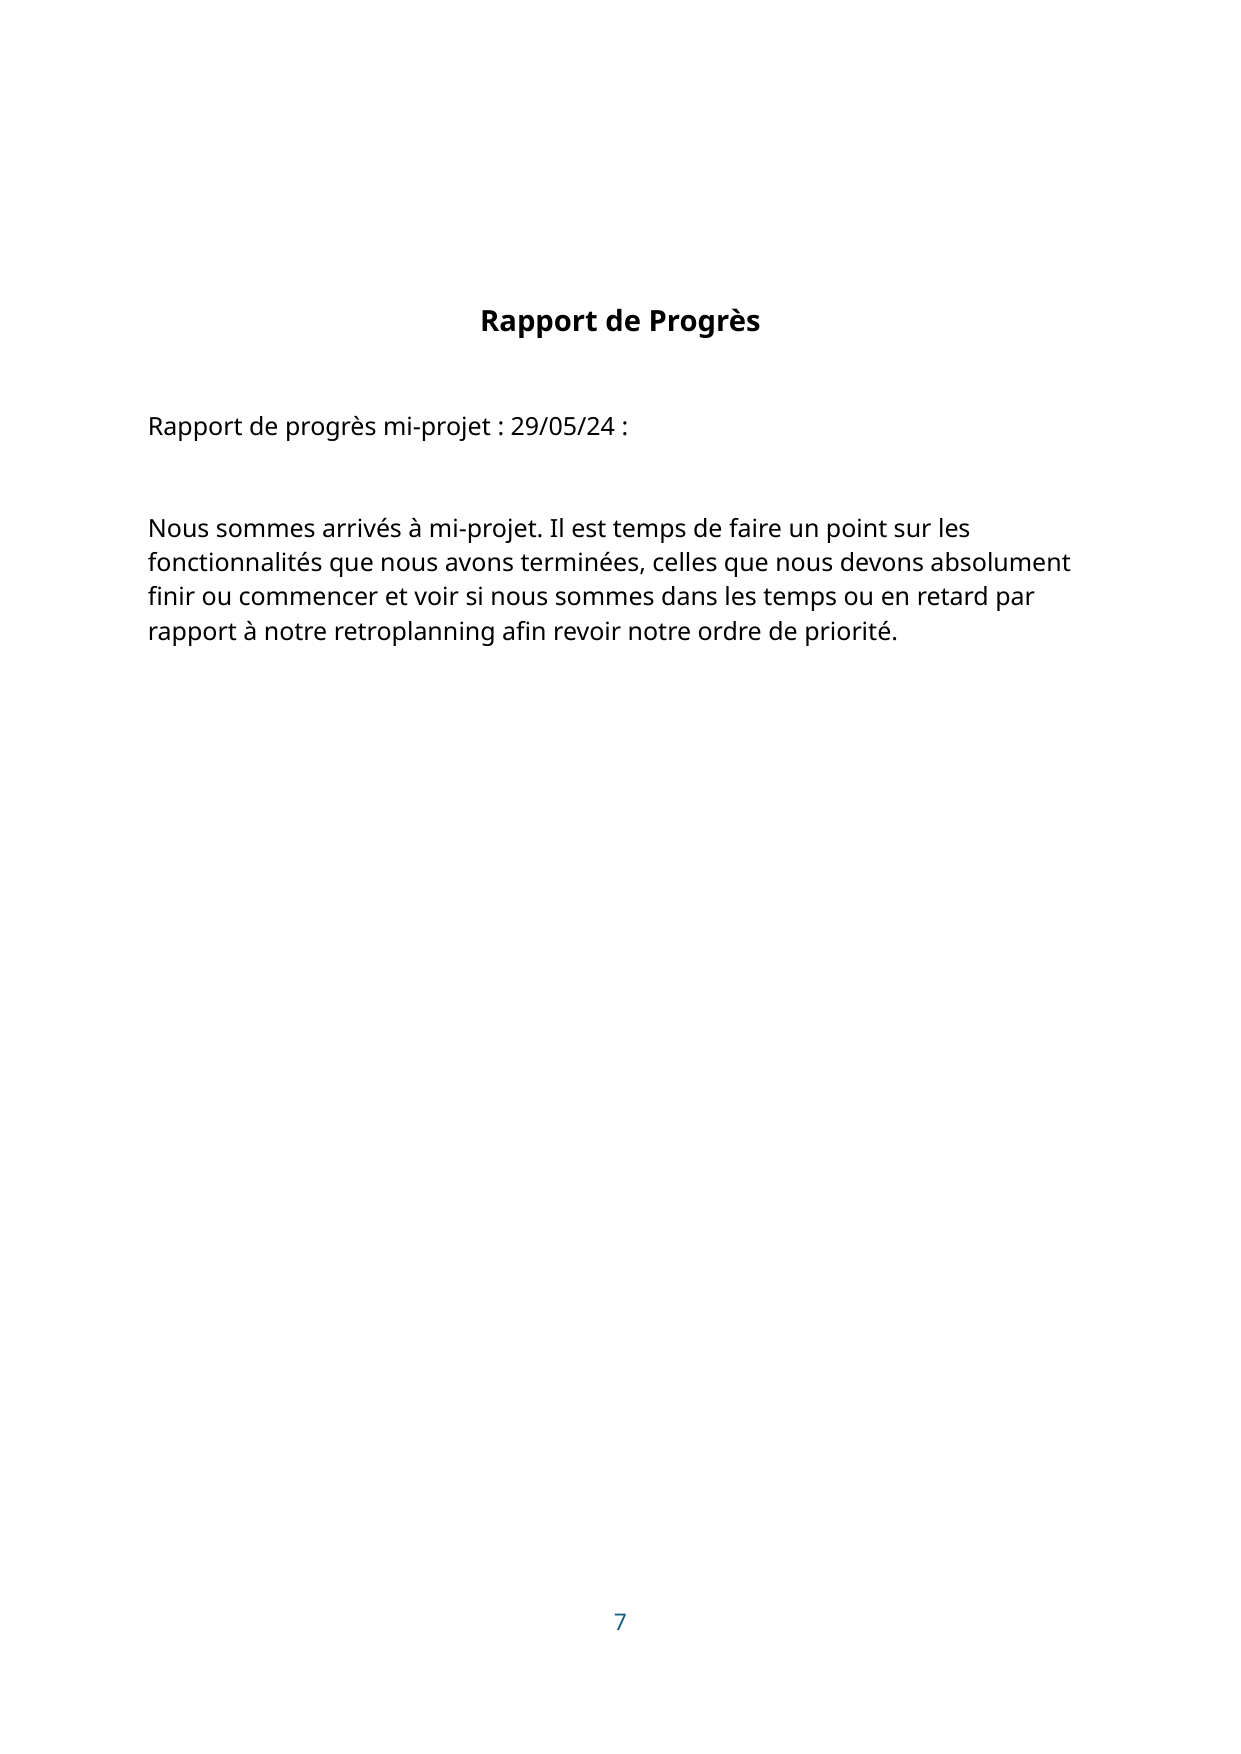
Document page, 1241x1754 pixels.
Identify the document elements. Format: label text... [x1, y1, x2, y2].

text Rapport de progrès mi-projet : 29/05/24 : [148, 408, 1093, 442]
text Rapport de Progrès [148, 300, 1093, 340]
text Nous sommes arrivés à mi-projet. Il est temps de faire un point sur les fonctionnalités que nous avons terminées, celles que nous devons absolument finir ou commencer et voir si nous sommes dans les temps ou en retard par rapport à notre retroplanning afin revoir notre ordre de priorité. [148, 510, 1093, 647]
